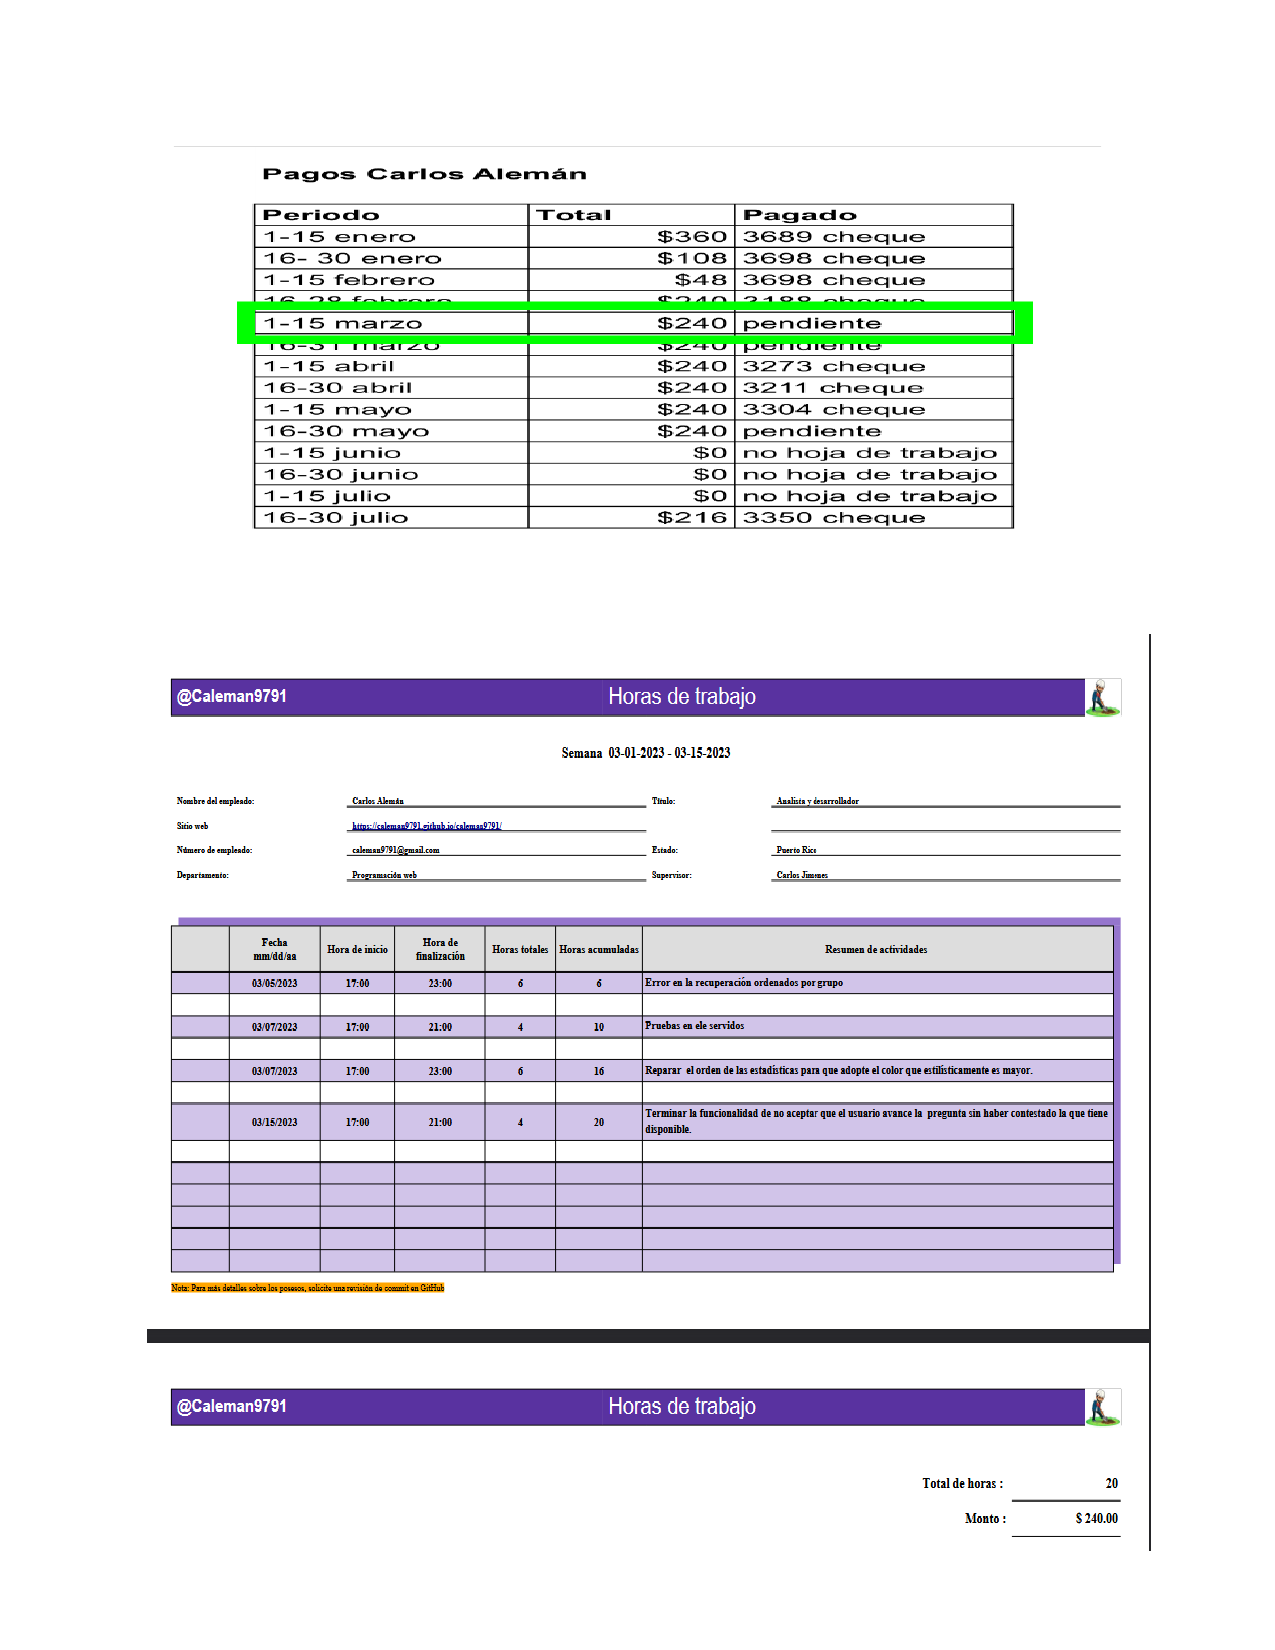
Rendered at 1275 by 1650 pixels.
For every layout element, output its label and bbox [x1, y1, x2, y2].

picture [173, 146, 1102, 578]
picture [147, 634, 1151, 1551]
